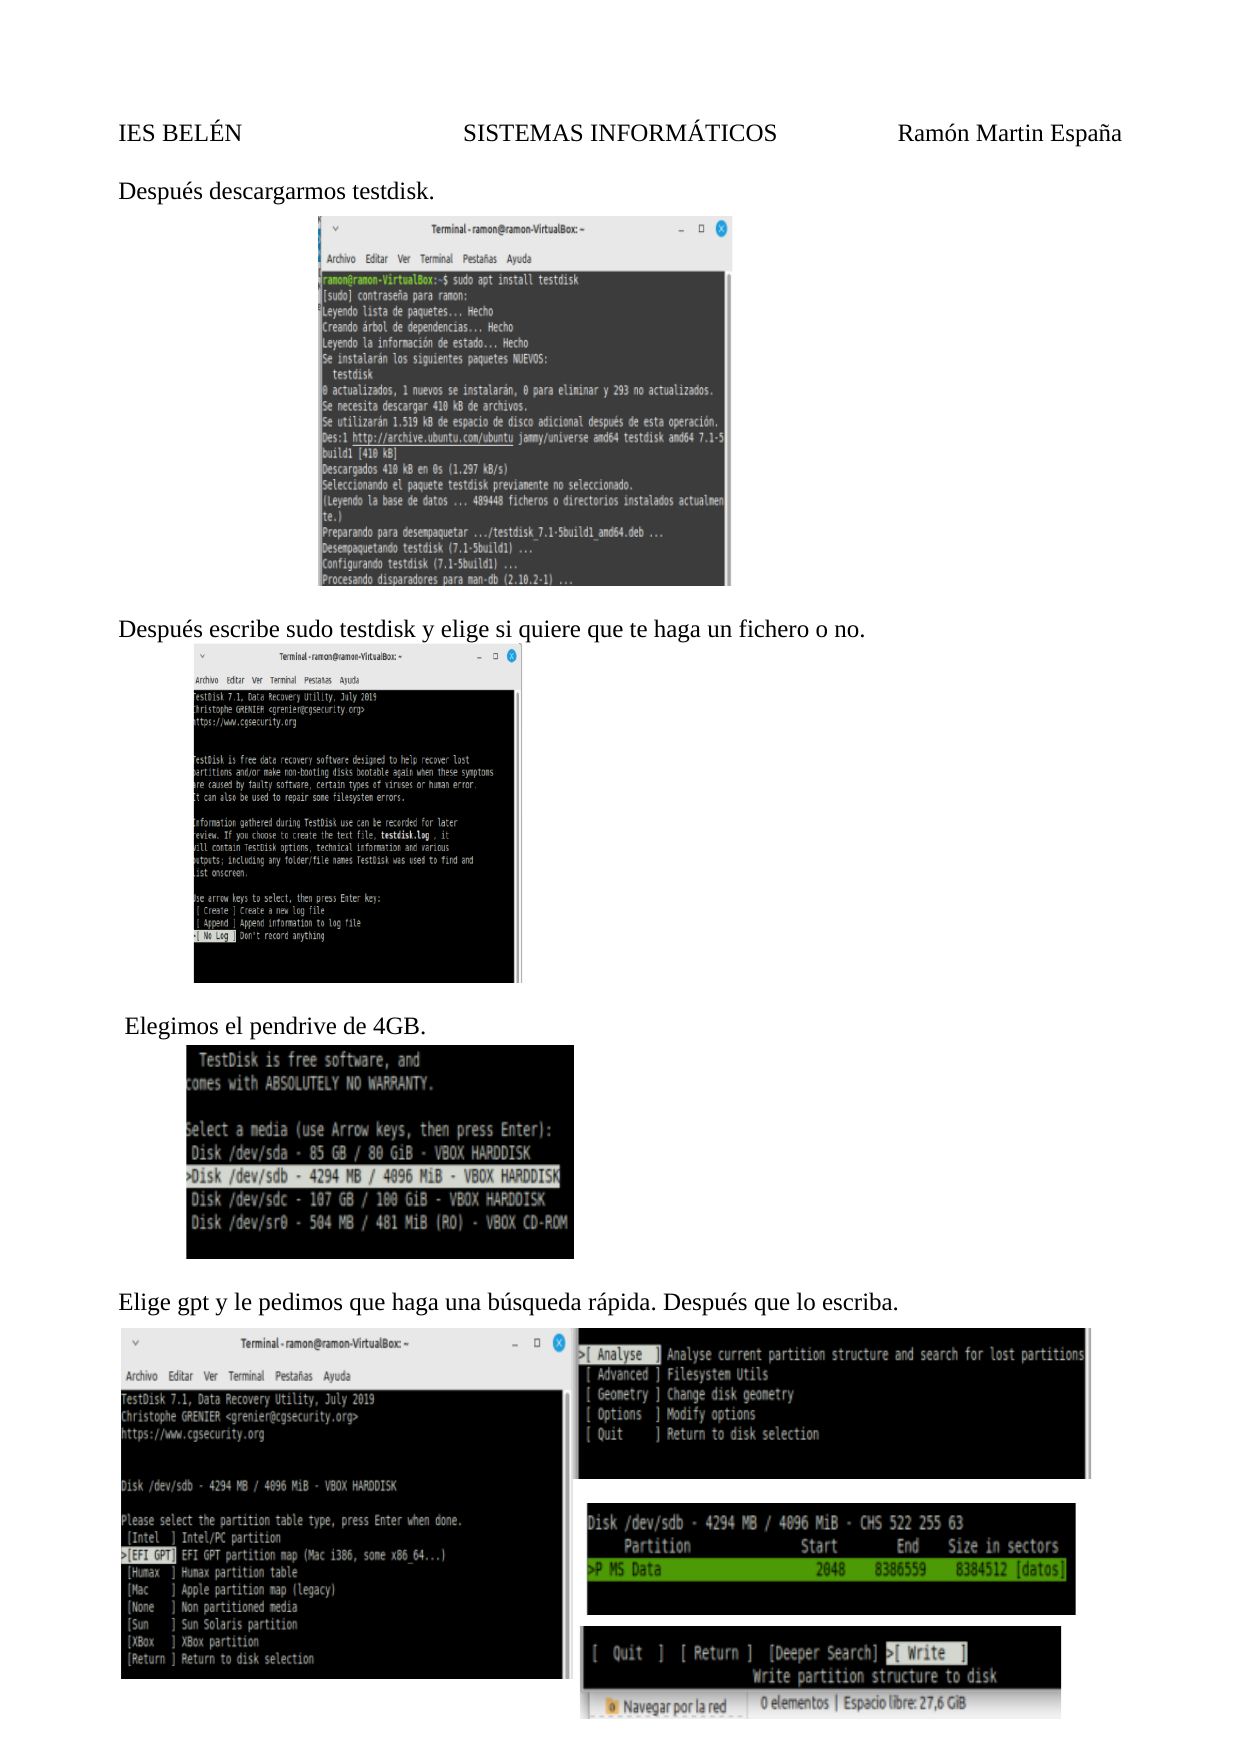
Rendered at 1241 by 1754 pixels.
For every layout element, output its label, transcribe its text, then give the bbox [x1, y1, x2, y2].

text Después escribe sudo testdisk y elige si quiere que te haga un fichero o no. [118, 614, 1122, 643]
picture [121, 1328, 1092, 1679]
text Elige gpt y le pedimos que haga una búsqueda rápida. Después que lo escriba. [118, 1287, 1122, 1316]
text Después descargarmos testdisk. [118, 176, 1122, 205]
picture [186, 1045, 574, 1259]
picture [193, 643, 523, 983]
picture [579, 1626, 1062, 1719]
text Elegimos el pendrive de 4GB. [118, 1011, 1122, 1040]
picture [586, 1503, 1076, 1615]
picture [318, 216, 733, 586]
